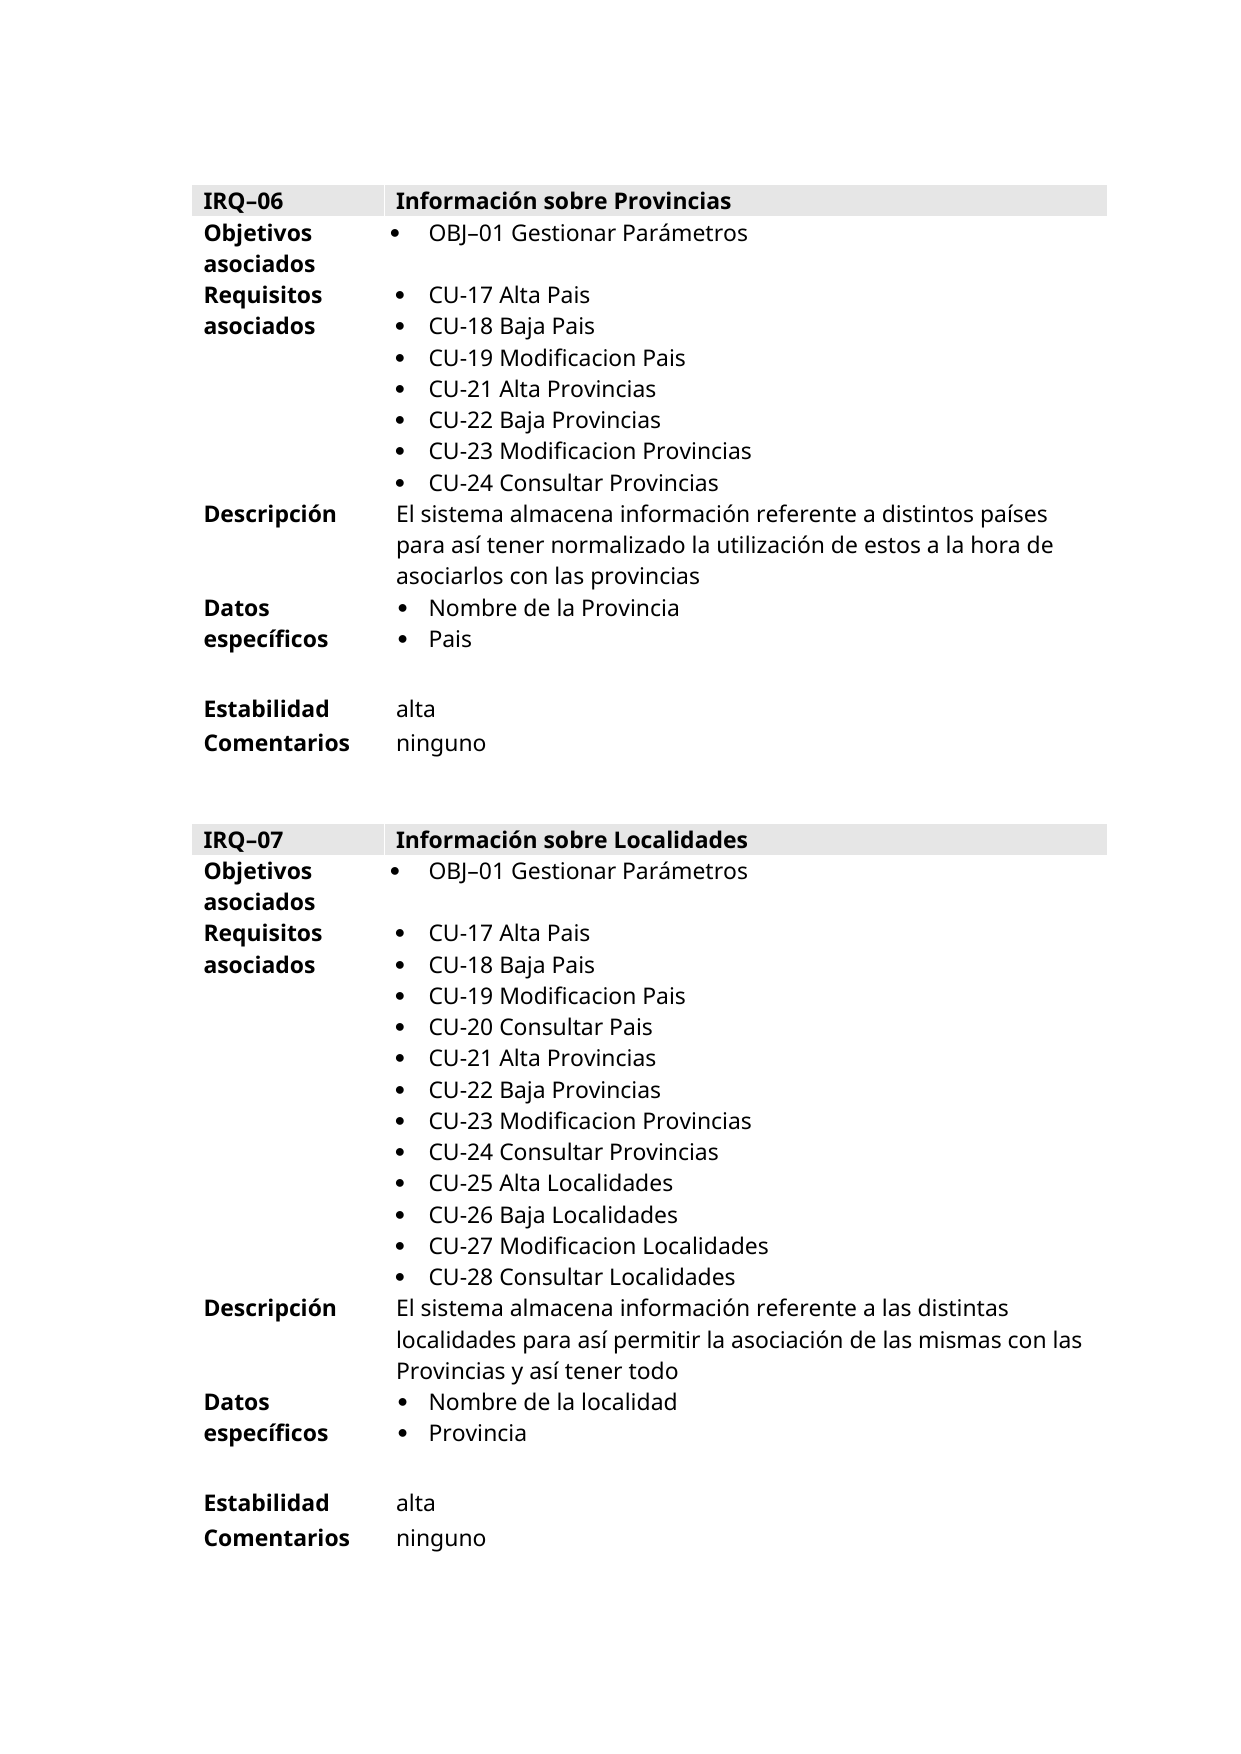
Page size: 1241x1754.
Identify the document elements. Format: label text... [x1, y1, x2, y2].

table_cell [590, 1487, 1107, 1518]
table_cell Descripción [192, 498, 384, 591]
table_cell alta [385, 1487, 589, 1518]
table_cell OBJ–01 Gestionar Parámetros [385, 216, 1107, 279]
table_cell CU-17 Alta Pais CU-18 Baja Pais CU-19 Modificacion Pais CU-21 Alta Provincias CU-22 Baja Provincias CU-23 Modificacion Provincias CU-24 Consultar Provincias [385, 279, 1107, 498]
table_cell Estabilidad [192, 1487, 384, 1518]
table_cell Comentarios [192, 724, 384, 761]
table_cell Requisitos asociados [192, 918, 384, 1292]
table_cell Nombre de la localidad Provincia [385, 1386, 1107, 1487]
table_cell El sistema almacena información referente a las distintas localidades para así permitir la asociación de las mismas con las Provincias y así tener todo [385, 1293, 1107, 1386]
table_cell ninguno [385, 724, 1107, 761]
table_cell [192, 654, 384, 692]
table_cell Nombre de la Provincia Pais [385, 591, 1107, 692]
table_cell Descripción [192, 1293, 384, 1386]
table_cell alta [385, 693, 589, 724]
table_cell [590, 693, 1107, 724]
table_cell [192, 1449, 384, 1487]
table_header Información sobre Provincias [385, 185, 1107, 216]
table_header IRQ–06 [192, 185, 384, 216]
table_cell CU-17 Alta Pais CU-18 Baja Pais CU-19 Modificacion Pais CU-20 Consultar Pais CU-21 Alta Provincias CU-22 Baja Provincias CU-23 Modificacion Provincias CU-24 Consultar Provincias CU-25 Alta Localidades CU-26 Baja Localidades CU-27 Modificacion Localidades CU-28 Consultar Localidades [385, 918, 1107, 1292]
table_cell Datos específicos [192, 1386, 384, 1449]
table_header Información sobre Localidades [385, 824, 1107, 855]
table_cell Requisitos asociados [192, 279, 384, 498]
table_cell Datos específicos [192, 591, 384, 654]
table_cell OBJ–01 Gestionar Parámetros [385, 855, 1107, 917]
table_cell El sistema almacena información referente a distintos países para así tener normalizado la utilización de estos a la hora de asociarlos con las provincias [385, 498, 1107, 591]
table_cell Estabilidad [192, 693, 384, 724]
table_header IRQ–07 [192, 824, 384, 855]
table_cell Objetivos asociados [192, 216, 384, 279]
table_cell ninguno [385, 1519, 1107, 1556]
table_cell Objetivos asociados [192, 855, 384, 917]
table_cell Comentarios [192, 1519, 384, 1556]
